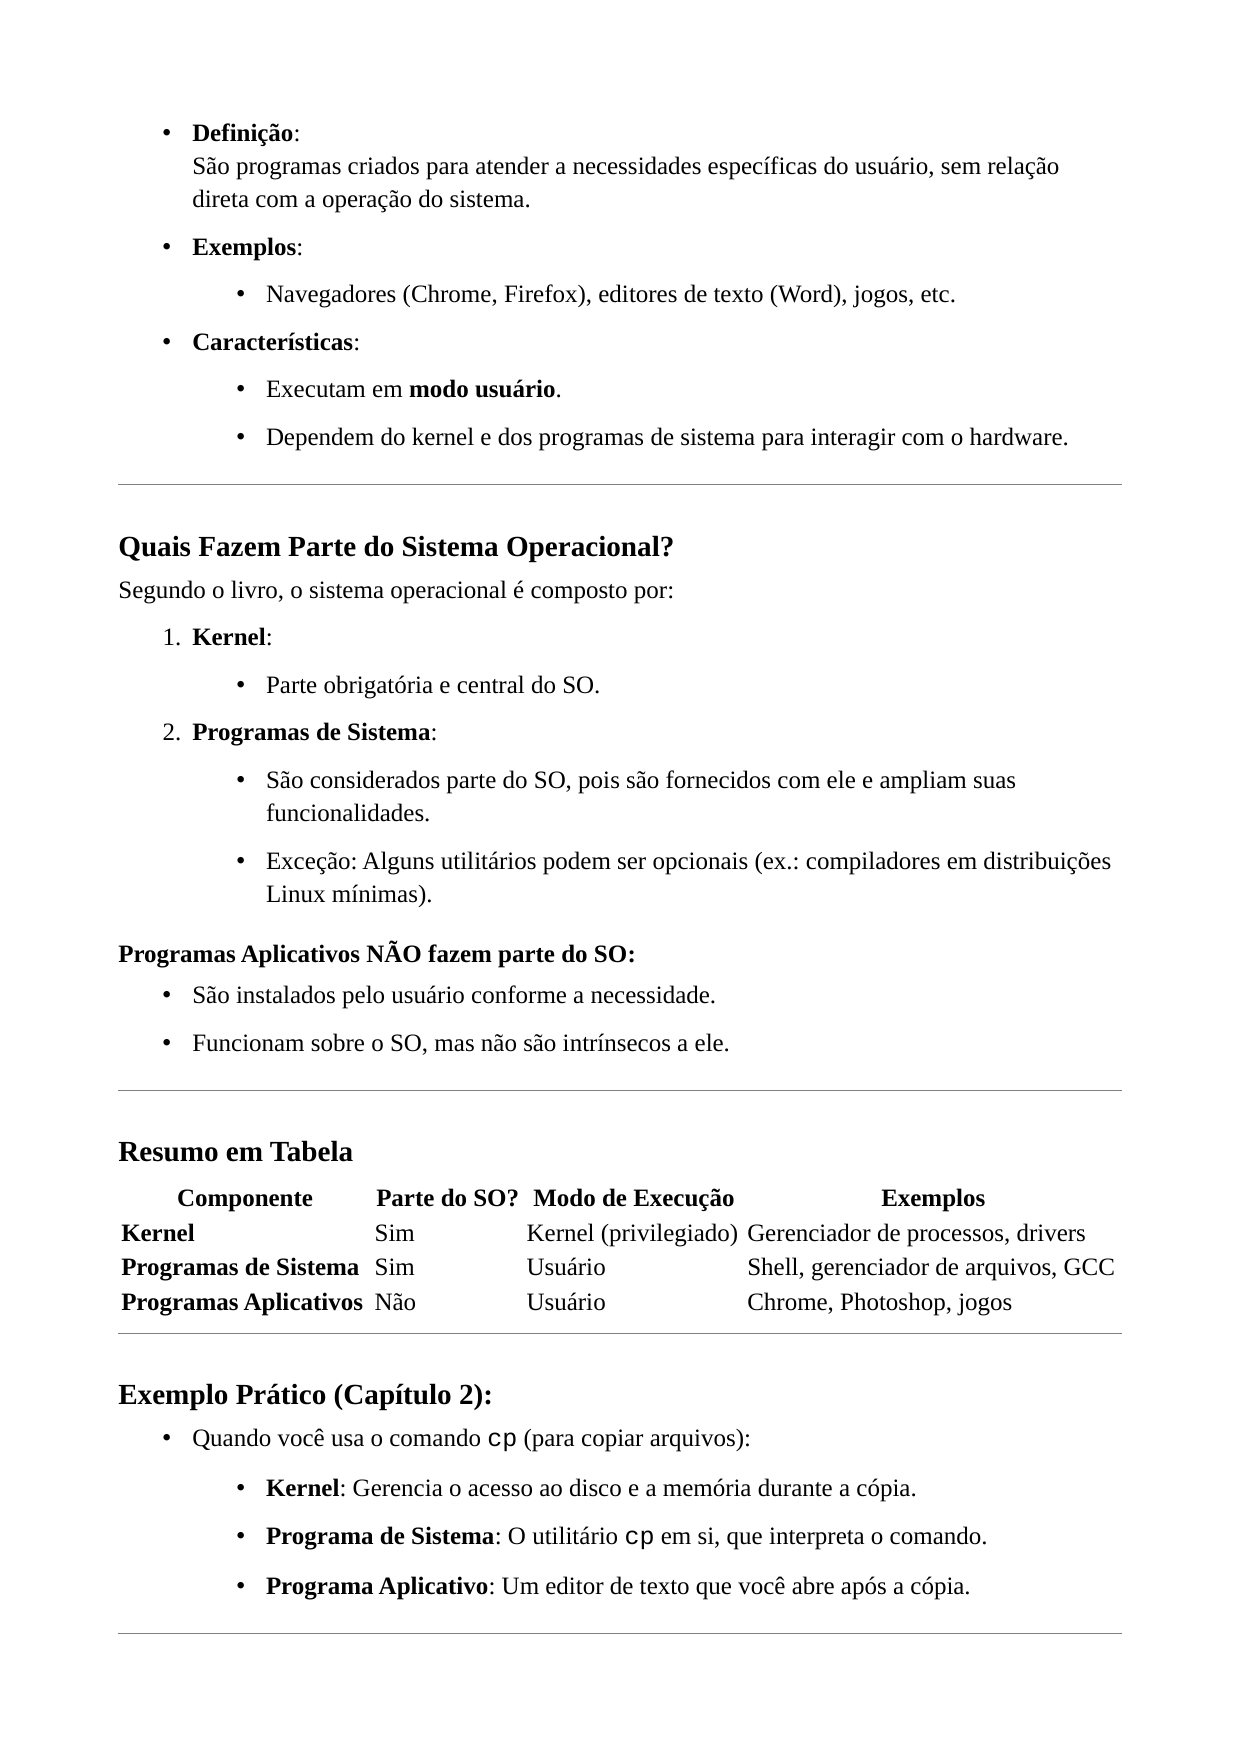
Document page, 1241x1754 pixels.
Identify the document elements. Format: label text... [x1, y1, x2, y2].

table_cell Kernel (privilegiado) [524, 1215, 744, 1249]
list Kernel: [162, 622, 1122, 651]
table_header Exemplos [744, 1180, 1122, 1215]
subtitle Quais Fazem Parte do Sistema Operacional? [118, 529, 1122, 562]
list Funcionam sobre o SO, mas não são intrínsecos a ele. [162, 1028, 1122, 1056]
list Programa de Sistema: O utilitário cp em si, que interpreta o comando. [236, 1521, 1122, 1552]
list São considerados parte do SO, pois são fornecidos com ele e ampliam suas funcionalidades. [236, 765, 1122, 827]
list Dependem do kernel e dos programas de sistema para interagir com o hardware. [236, 422, 1122, 451]
table_cell Kernel [118, 1215, 371, 1249]
subtitle Programas Aplicativos NÃO fazem parte do SO: [118, 939, 1122, 968]
table_header Componente [118, 1180, 371, 1215]
table_cell Usuário [524, 1249, 744, 1284]
list Exemplos: [162, 232, 1122, 261]
subtitle Resumo em Tabela [118, 1134, 1122, 1168]
table_cell Gerenciador de processos, drivers [744, 1215, 1122, 1249]
table_cell Sim [371, 1215, 523, 1249]
table_cell Usuário [524, 1284, 744, 1318]
list Programas de Sistema: [162, 717, 1122, 746]
table_cell Chrome, Photoshop, jogos [744, 1284, 1122, 1318]
list Quando você usa o comando cp (para copiar arquivos): [162, 1423, 1122, 1454]
list Navegadores (Chrome, Firefox), editores de texto (Word), jogos, etc. [236, 279, 1122, 308]
list Kernel: Gerencia o acesso ao disco e a memória durante a cópia. [236, 1473, 1122, 1502]
list Características: [162, 327, 1122, 356]
table_cell Programas de Sistema [118, 1249, 371, 1284]
text Segundo o livro, o sistema operacional é composto por: [118, 575, 1122, 603]
list Programa Aplicativo: Um editor de texto que você abre após a cópia. [236, 1571, 1122, 1600]
table_header Modo de Execução [524, 1180, 744, 1215]
table_cell Programas Aplicativos [118, 1284, 371, 1318]
subtitle Exemplo Prático (Capítulo 2): [118, 1377, 1122, 1411]
list Parte obrigatória e central do SO. [236, 670, 1122, 699]
table_cell Não [371, 1284, 523, 1318]
table_cell Sim [371, 1249, 523, 1284]
list Exceção: Alguns utilitários podem ser opcionais (ex.: compiladores em distribuições Linux mínimas). [236, 846, 1122, 907]
table_cell Shell, gerenciador de arquivos, GCC [744, 1249, 1122, 1284]
list Executam em modo usuário. [236, 374, 1122, 403]
list São instalados pelo usuário conforme a necessidade. [162, 980, 1122, 1009]
table_header Parte do SO? [371, 1180, 523, 1215]
list Definição: São programas criados para atender a necessidades específicas do usuário, sem relação direta com a operação do sistema. [162, 118, 1122, 213]
